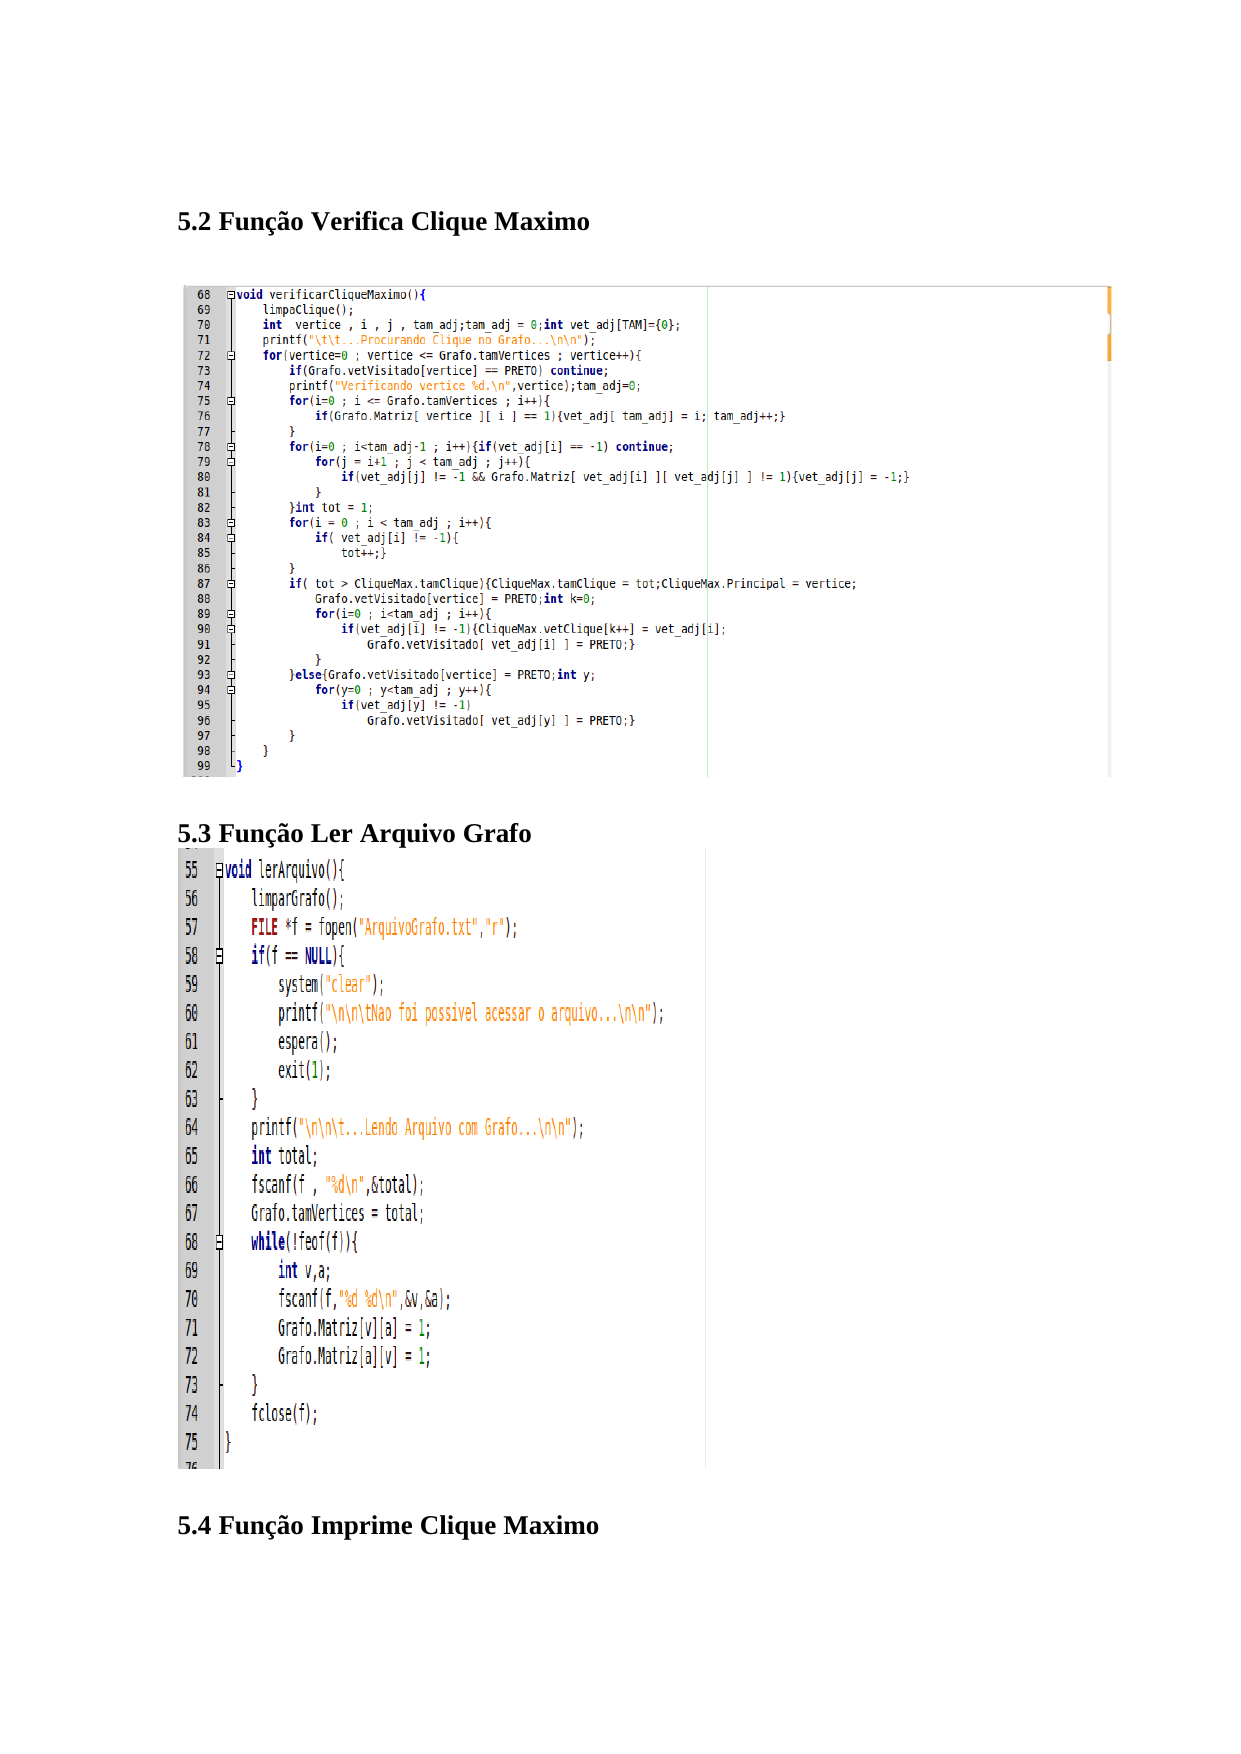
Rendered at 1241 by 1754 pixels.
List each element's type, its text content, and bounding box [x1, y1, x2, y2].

text 5.3 Função Ler Arquivo Grafo [177, 819, 1063, 848]
text 5.4 Função Imprime Clique Maximo [177, 1511, 1063, 1541]
picture [183, 285, 1112, 777]
text 5.2 Função Verifica Clique Maximo [177, 207, 1063, 237]
picture [177, 848, 1113, 1469]
